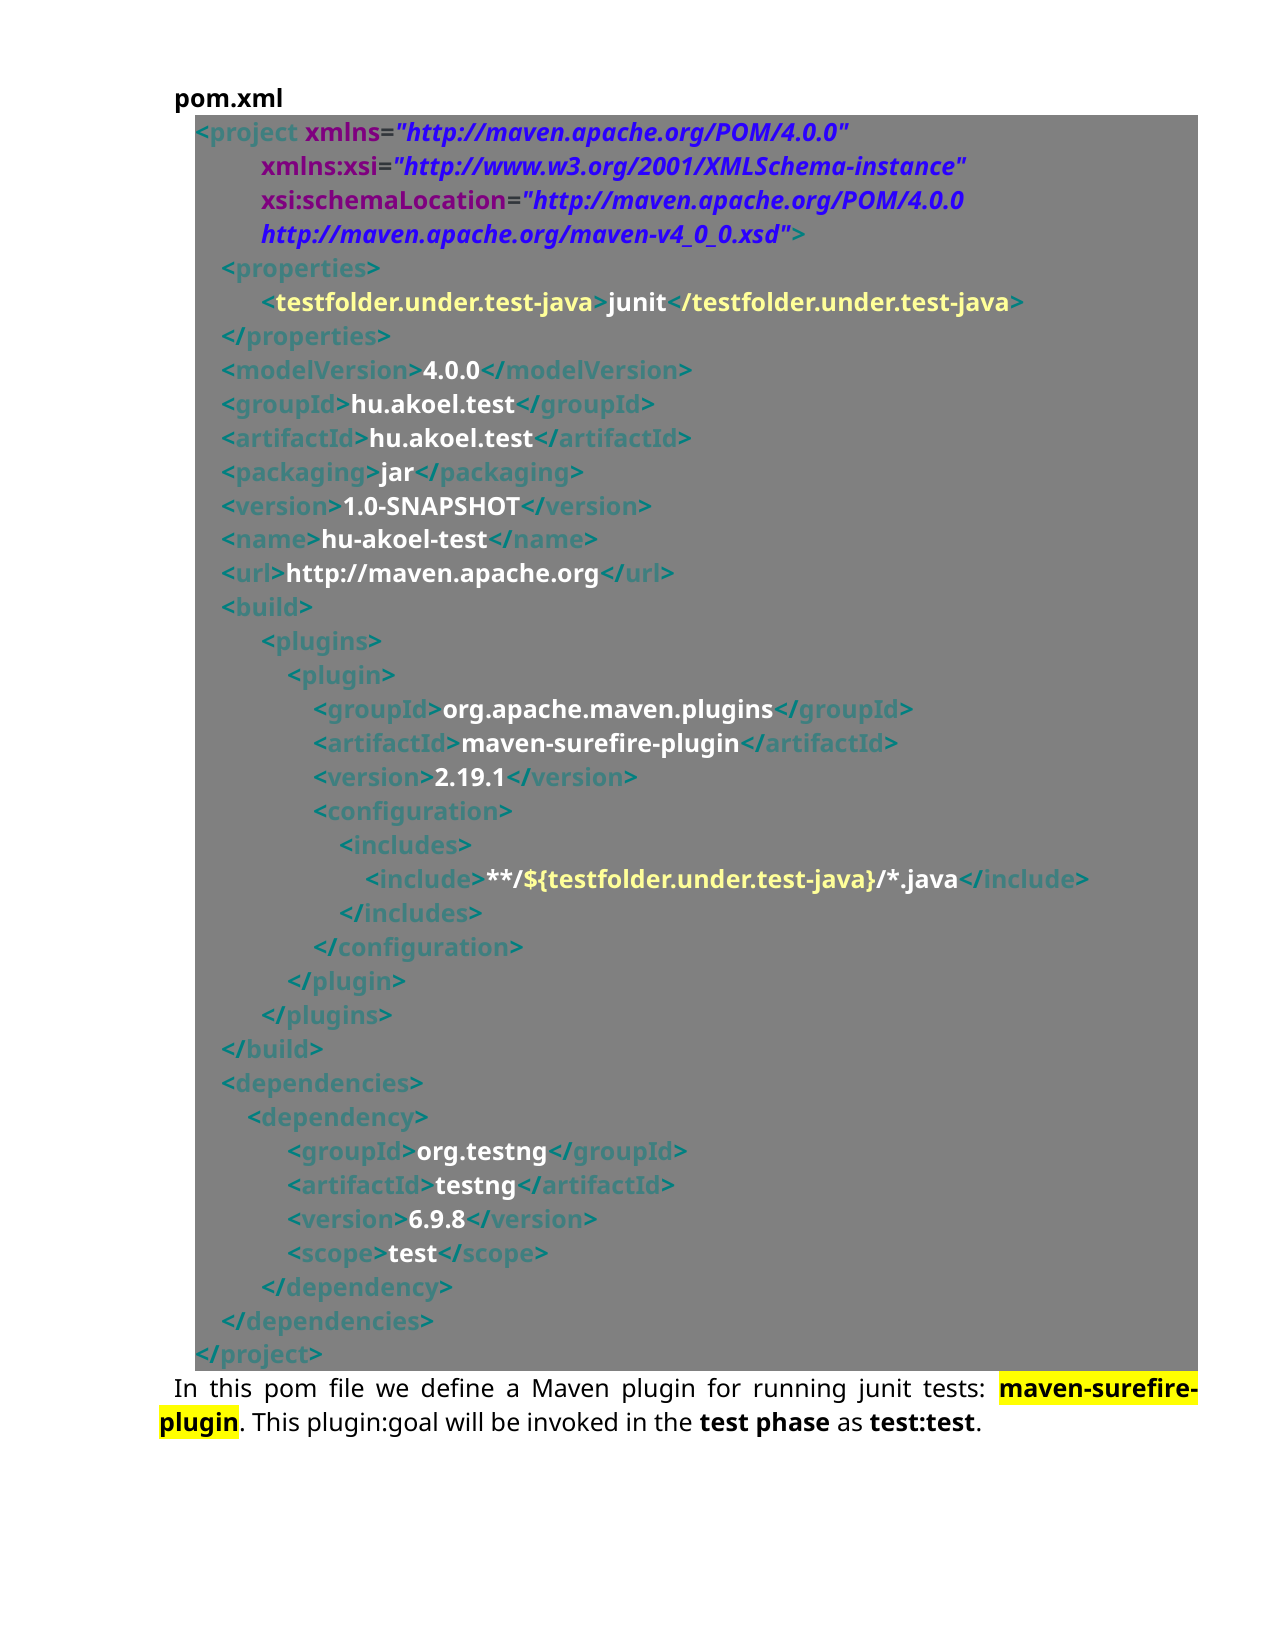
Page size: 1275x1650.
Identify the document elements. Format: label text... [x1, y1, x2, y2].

text <includes> [195, 828, 1198, 862]
text <modelVersion>4.0.0</modelVersion> [195, 353, 1198, 387]
text <name>hu-akoel-test</name> [195, 522, 1198, 556]
text pom.xml [159, 81, 1198, 115]
text <include>**/${testfolder.under.test-java}/*.java</include> [195, 862, 1198, 896]
text </properties> [195, 319, 1198, 353]
text </includes> [195, 896, 1198, 930]
text <version>1.0-SNAPSHOT</version> [195, 488, 1198, 522]
text <scope>test</scope> [195, 1236, 1198, 1269]
text In this pom file we define a Maven plugin for running junit tests: maven-surefire-plugin. This plugin:goal will be invoked in the test phase as test:test. [159, 1371, 1198, 1439]
text <artifactId>hu.akoel.test</artifactId> [195, 421, 1198, 454]
text <packaging>jar</packaging> [195, 454, 1198, 488]
text <build> [195, 590, 1198, 624]
text </plugins> [195, 998, 1198, 1032]
text <properties> [195, 251, 1198, 285]
text <dependencies> [195, 1066, 1198, 1100]
text <artifactId>maven-surefire-plugin</artifactId> [195, 726, 1198, 760]
text <configuration> [195, 794, 1198, 828]
text <groupId>hu.akoel.test</groupId> [195, 387, 1198, 421]
text <testfolder.under.test-java>junit</testfolder.under.test-java> [195, 285, 1198, 319]
text <version>2.19.1</version> [195, 760, 1198, 794]
text </dependencies> [195, 1303, 1198, 1337]
text </dependency> [195, 1269, 1198, 1303]
text <url>http://maven.apache.org</url> [195, 556, 1198, 590]
text <groupId>org.apache.maven.plugins</groupId> [195, 692, 1198, 726]
text <plugin> [195, 658, 1198, 692]
text </build> [195, 1032, 1198, 1066]
text </configuration> [195, 930, 1198, 964]
text </plugin> [195, 964, 1198, 998]
text <project xmlns="http://maven.apache.org/POM/4.0.0" xmlns:xsi="http://www.w3.org/2001/XMLSchema-instance" xsi:schemaLocation="http://maven.apache.org/POM/4.0.0 http://maven.apache.org/maven-v4_0_0.xsd"> [195, 115, 1198, 251]
text <plugins> [195, 624, 1198, 658]
text <version>6.9.8</version> [195, 1202, 1198, 1236]
text <dependency> [195, 1100, 1198, 1134]
text <groupId>org.testng</groupId> [195, 1134, 1198, 1168]
text </project> [195, 1337, 1198, 1371]
text <artifactId>testng</artifactId> [195, 1168, 1198, 1202]
